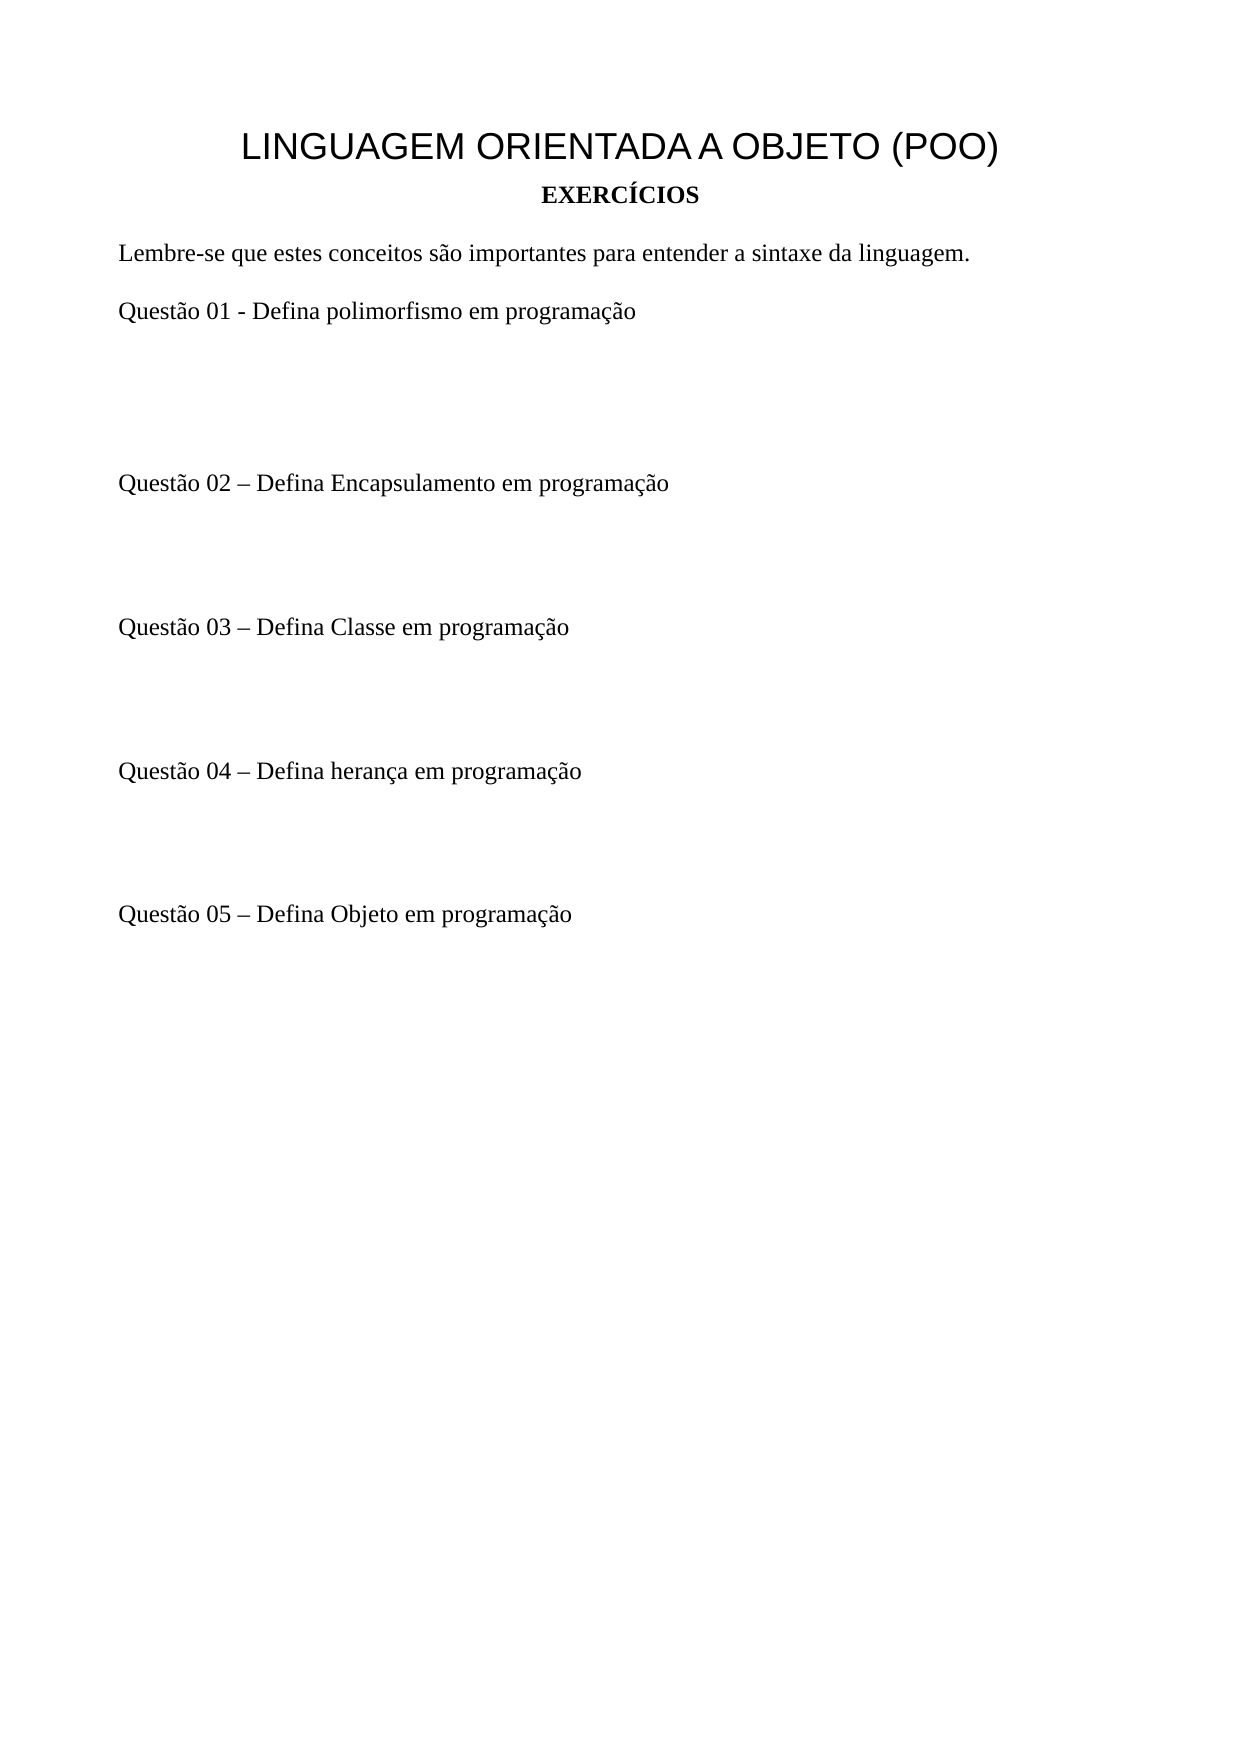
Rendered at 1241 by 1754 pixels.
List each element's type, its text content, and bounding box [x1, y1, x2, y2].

text Questão 01 - Defina polimorfismo em programação [118, 296, 1122, 324]
text Questão 04 – Defina herança em programação [118, 756, 1122, 784]
text Lembre-se que estes conceitos são importantes para entender a sintaxe da linguagem. [118, 238, 1122, 267]
text Questão 02 – Defina Encapsulamento em programação [118, 468, 1122, 497]
text Questão 03 – Defina Classe em programação [118, 612, 1122, 641]
text Questão 05 – Defina Objeto em programação [118, 899, 1122, 928]
